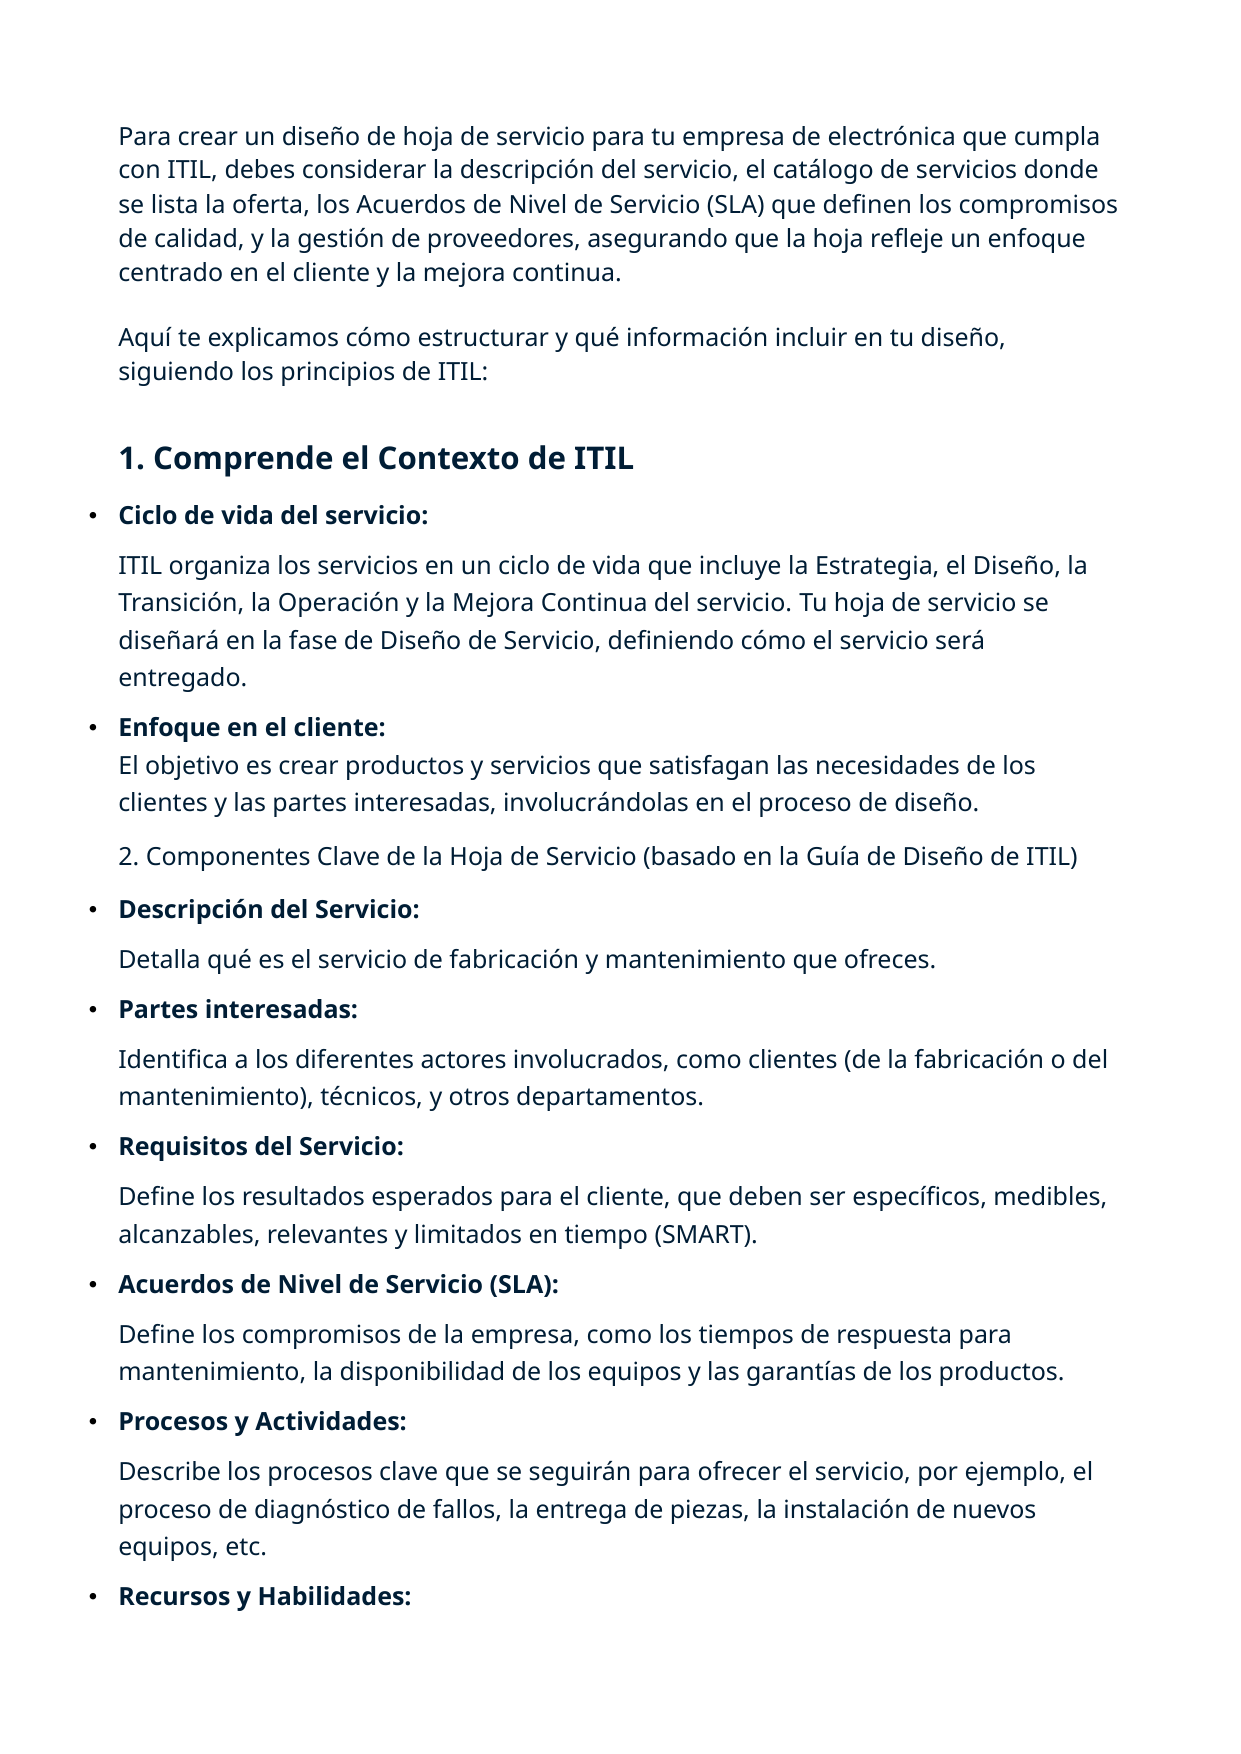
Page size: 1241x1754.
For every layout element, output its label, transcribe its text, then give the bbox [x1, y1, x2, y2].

list Descripción del Servicio: [118, 888, 1122, 925]
text Para crear un diseño de hoja de servicio para tu empresa de electrónica que cumpla con ITIL, debes considerar la descripción del servicio, el catálogo de servicios donde se lista la oferta, los Acuerdos de Nivel de Servicio (SLA) que definen los compromisos de calidad, y la gestión de proveedores, asegurando que la hoja refleje un enfoque centrado en el cliente y la mejora continua. [118, 118, 1122, 288]
list Identifica a los diferentes actores involucrados, como clientes (de la fabricación o del mantenimiento), técnicos, y otros departamentos. [118, 1038, 1122, 1113]
list Requisitos del Servicio: [118, 1125, 1122, 1163]
list ITIL organiza los servicios en un ciclo de vida que incluye la Estrategia, el Diseño, la Transición, la Operación y la Mejora Continua del servicio. Tu hoja de servicio se diseñará en la fase de Diseño de Servicio, definiendo cómo el servicio será entregado. [118, 544, 1122, 694]
list Partes interesadas: [118, 988, 1122, 1025]
list Describe los procesos clave que se seguirán para ofrecer el servicio, por ejemplo, el proceso de diagnóstico de fallos, la entrega de piezas, la instalación de nuevos equipos, etc. [118, 1450, 1122, 1563]
text Aquí te explicamos cómo estructurar y qué información incluir en tu diseño, siguiendo los principios de ITIL: [118, 320, 1122, 388]
list Define los compromisos de la empresa, como los tiempos de respuesta para mantenimiento, la disponibilidad de los equipos y las garantías de los productos. [118, 1313, 1122, 1388]
list Ciclo de vida del servicio: [118, 494, 1122, 532]
list Procesos y Actividades: [118, 1400, 1122, 1438]
list Enfoque en el cliente: [118, 707, 1122, 744]
list Detalla qué es el servicio de fabricación y mantenimiento que ofreces. [118, 938, 1122, 975]
list Recursos y Habilidades: [118, 1575, 1122, 1613]
text 1. Comprende el Contexto de ITIL [118, 435, 1122, 478]
list Define los resultados esperados para el cliente, que deben ser específicos, medibles, alcanzables, relevantes y limitados en tiempo (SMART). [118, 1175, 1122, 1250]
list Acuerdos de Nivel de Servicio (SLA): [118, 1263, 1122, 1300]
list El objetivo es crear productos y servicios que satisfagan las necesidades de los clientes y las partes interesadas, involucrándolas en el proceso de diseño. [118, 744, 1122, 819]
text 2. Componentes Clave de la Hoja de Servicio (basado en la Guía de Diseño de ITIL) [118, 835, 1122, 872]
